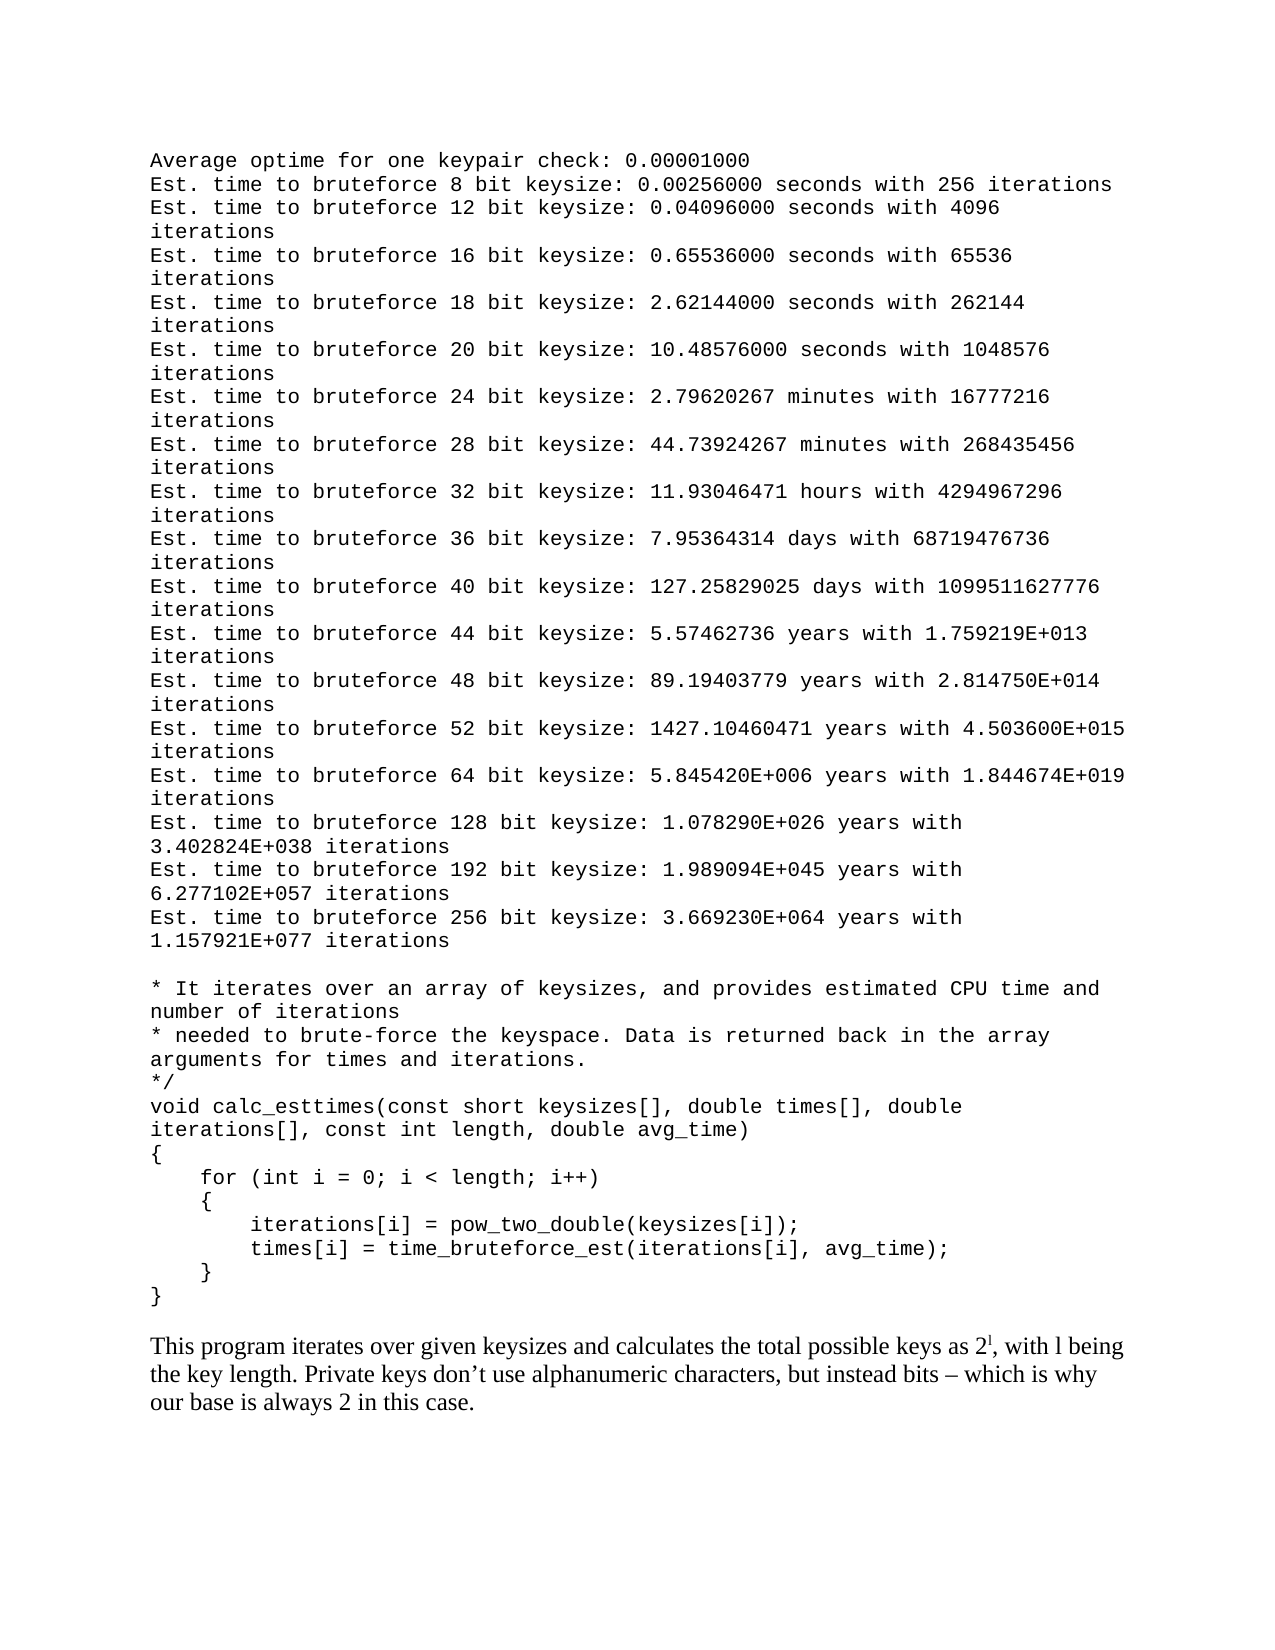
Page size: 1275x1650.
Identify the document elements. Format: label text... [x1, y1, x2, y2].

text Average optime for one keypair check: 0.00001000 [150, 150, 1125, 174]
text Est. time to bruteforce 40 bit keysize: 127.25829025 days with 1099511627776 iterations [150, 576, 1125, 623]
text Est. time to bruteforce 52 bit keysize: 1427.10460471 years with 4.503600E+015 iterations [150, 717, 1125, 765]
text Est. time to bruteforce 128 bit keysize: 1.078290E+026 years with 3.402824E+038 iterations [150, 812, 1125, 859]
text Est. time to bruteforce 64 bit keysize: 5.845420E+006 years with 1.844674E+019 iterations [150, 765, 1125, 812]
text Est. time to bruteforce 16 bit keysize: 0.65536000 seconds with 65536 iterations [150, 244, 1125, 292]
text Est. time to bruteforce 24 bit keysize: 2.79620267 minutes with 16777216 iterations [150, 386, 1125, 434]
text Est. time to bruteforce 192 bit keysize: 1.989094E+045 years with 6.277102E+057 iterations [150, 859, 1125, 907]
text Est. time to bruteforce 18 bit keysize: 2.62144000 seconds with 262144 iterations [150, 292, 1125, 339]
text Est. time to bruteforce 48 bit keysize: 89.19403779 years with 2.814750E+014 iterations [150, 670, 1125, 717]
text Est. time to bruteforce 256 bit keysize: 3.669230E+064 years with 1.157921E+077 iterations [150, 907, 1125, 954]
text Est. time to bruteforce 36 bit keysize: 7.95364314 days with 68719476736 iterations [150, 528, 1125, 576]
text Est. time to bruteforce 44 bit keysize: 5.57462736 years with 1.759219E+013 iterations [150, 623, 1125, 670]
text Est. time to bruteforce 12 bit keysize: 0.04096000 seconds with 4096 iterations [150, 197, 1125, 244]
text * It iterates over an array of keysizes, and provides estimated CPU time and number of iterations * needed to brute-force the keyspace. Data is returned back in the array arguments for times and iterations. */ void calc_esttimes(const short keysizes[], double times[], double iterations[], const int length, double avg_time) { for (int i = 0; i < length; i++) { iterations[i] = pow_two_double(keysizes[i]); times[i] = time_bruteforce_est(iterations[i], avg_time); } } [150, 978, 1125, 1309]
text Est. time to bruteforce 8 bit keysize: 0.00256000 seconds with 256 iterations [150, 174, 1125, 197]
text This program iterates over given keysizes and calculates the total possible keys as 2l, with l being the key length. Private keys don’t use alphanumeric characters, but instead bits – which is why our base is always 2 in this case. [150, 1332, 1125, 1415]
text Est. time to bruteforce 28 bit keysize: 44.73924267 minutes with 268435456 iterations [150, 434, 1125, 481]
text Est. time to bruteforce 20 bit keysize: 10.48576000 seconds with 1048576 iterations [150, 339, 1125, 386]
text Est. time to bruteforce 32 bit keysize: 11.93046471 hours with 4294967296 iterations [150, 481, 1125, 528]
